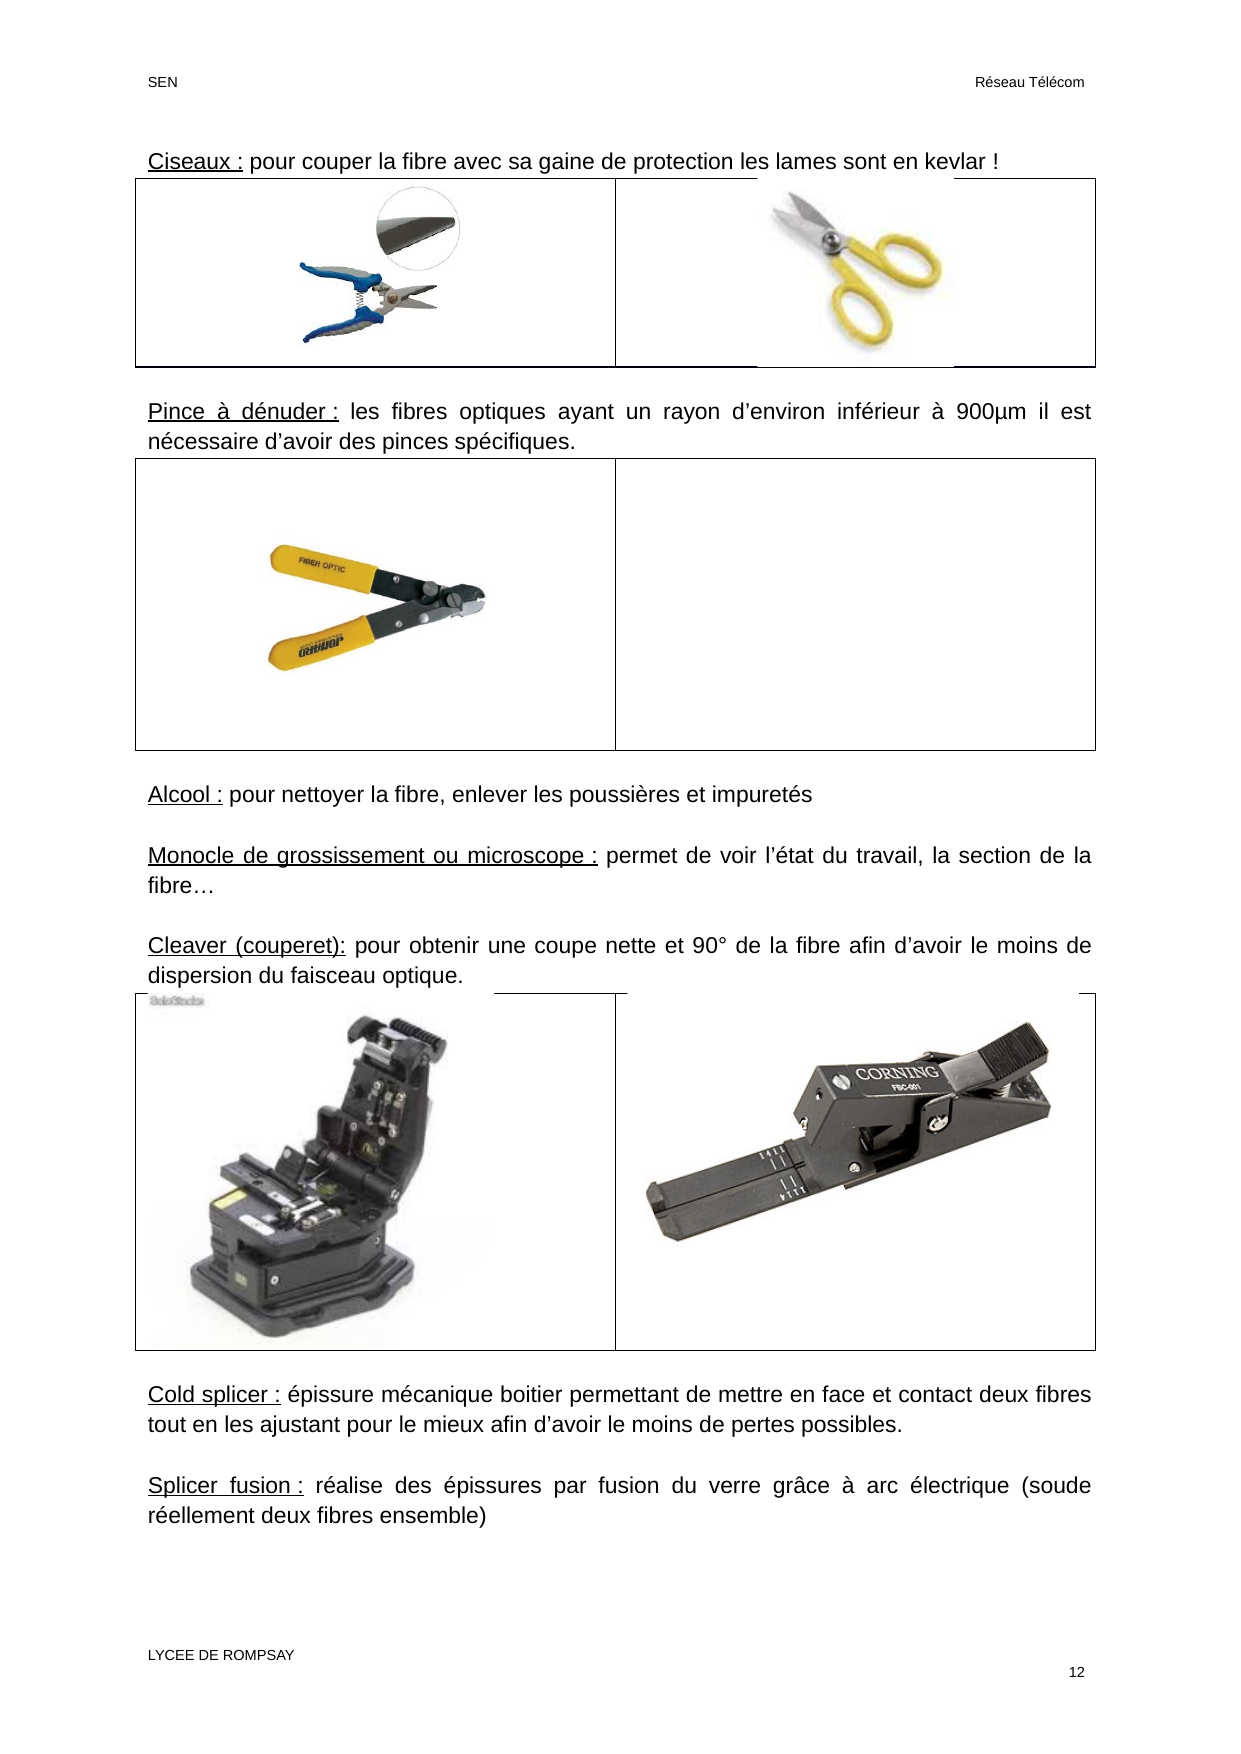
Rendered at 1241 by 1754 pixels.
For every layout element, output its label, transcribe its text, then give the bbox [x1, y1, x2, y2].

picture [627, 993, 1079, 1271]
text Cleaver (couperet): pour obtenir une coupe nette et 90° de la fibre afin d’avoir le moins de dispersion du faisceau optique. [148, 932, 1093, 989]
text Monocle de grossissement ou microscope : permet de voir l’état du travail, la section de la fibre… [148, 842, 1093, 898]
table_header [136, 994, 615, 1350]
picture [230, 459, 522, 750]
table_header [136, 459, 230, 750]
table_header [522, 459, 615, 750]
table_header [954, 179, 1095, 366]
table_header [616, 994, 1095, 1350]
text Pince à dénuder : les fibres optiques ayant un rayon d’environ inférieur à 900µm il est nécessaire d’avoir des pinces spécifiques. [148, 398, 1093, 454]
table_header [616, 179, 757, 366]
picture [757, 178, 954, 367]
text Splicer fusion : réalise des épissures par fusion du verre grâce à arc électrique (soude réellement deux fibres ensemble) [148, 1472, 1093, 1528]
text Alcool : pour nettoyer la fibre, enlever les poussières et impuretés [148, 781, 1093, 808]
picture [286, 183, 465, 361]
table_header [136, 179, 615, 366]
picture [147, 993, 495, 1349]
text Cold splicer : épissure mécanique boitier permettant de mettre en face et contact deux fibres tout en les ajustant pour le mieux afin d’avoir le moins de pertes possibles. [148, 1381, 1093, 1438]
text Ciseaux : pour couper la fibre avec sa gaine de protection les lames sont en kevlar ! [148, 148, 1093, 174]
table_header [616, 459, 1095, 750]
